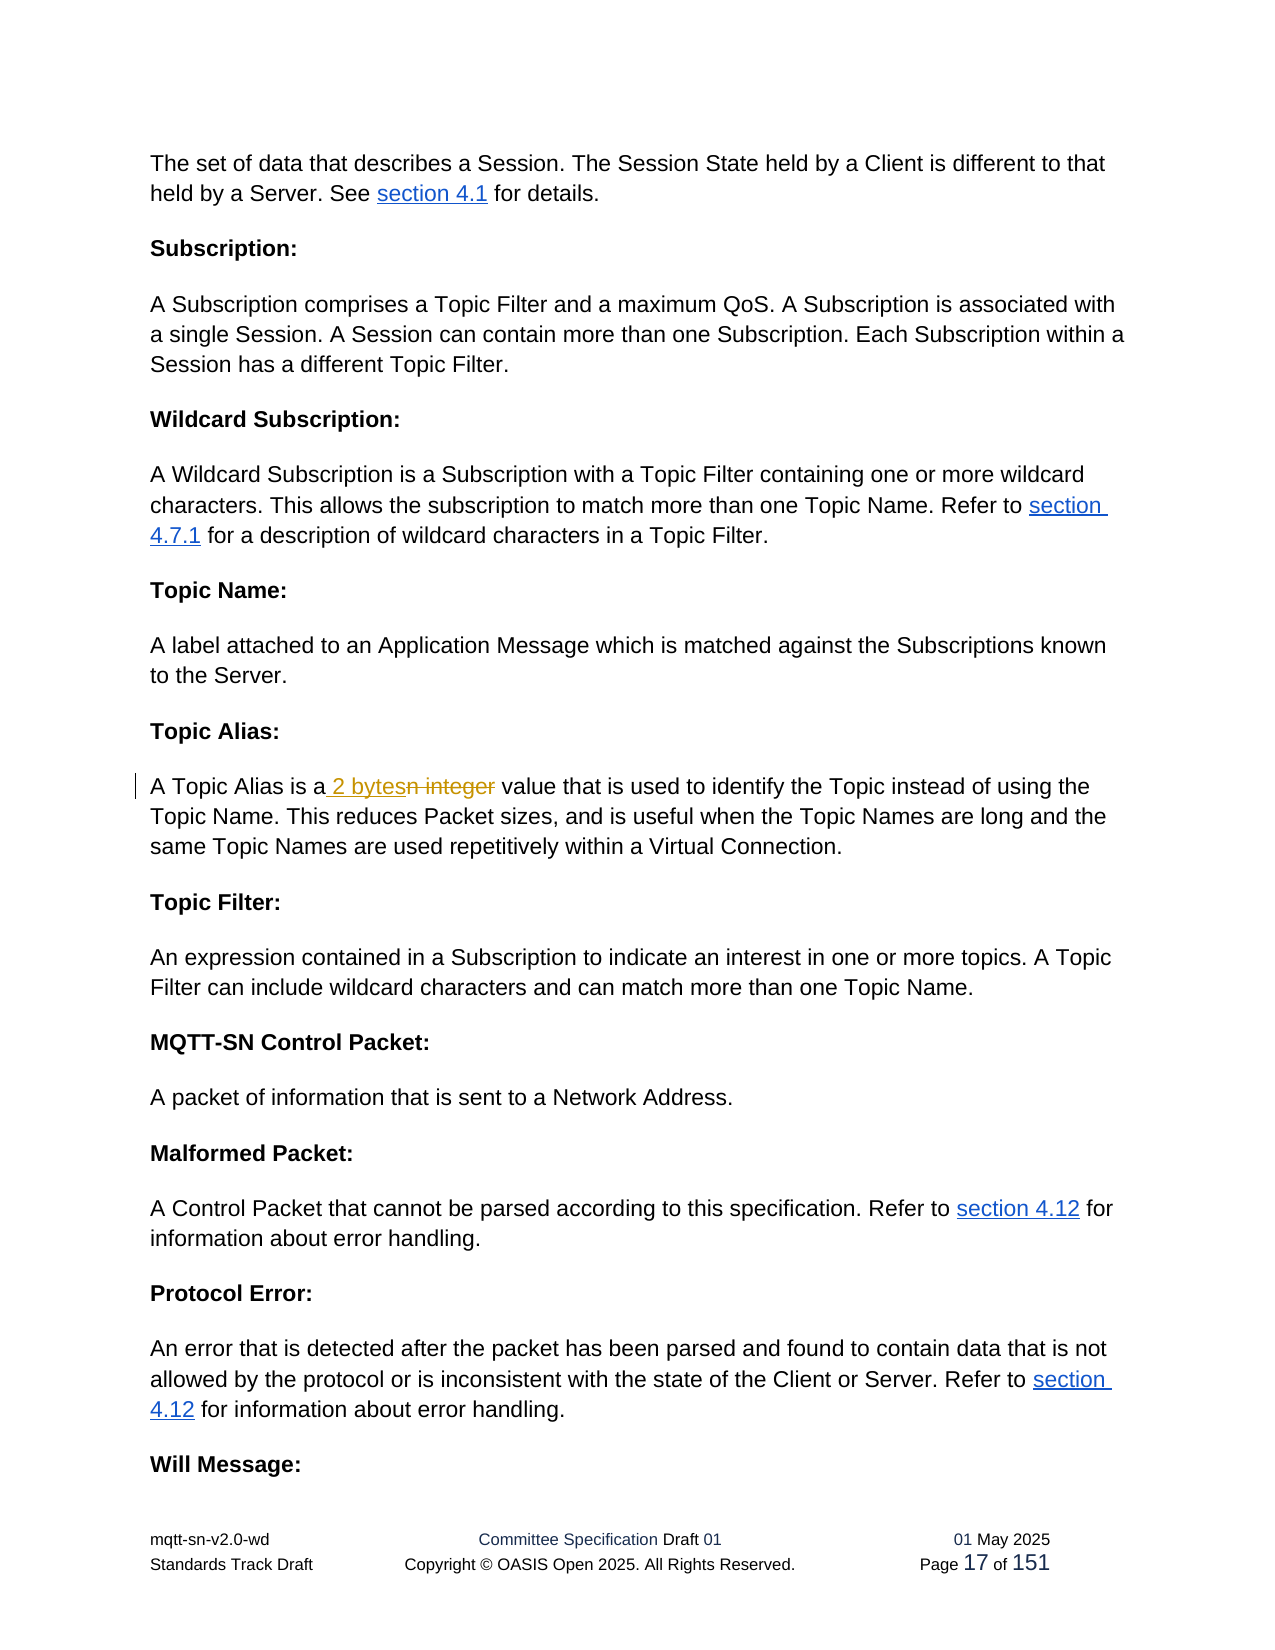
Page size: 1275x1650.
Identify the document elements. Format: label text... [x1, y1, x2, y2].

text Malformed Packet: [150, 1139, 1125, 1166]
text Topic Name: [150, 577, 1125, 603]
text A label attached to an Application Message which is matched against the Subscriptions known to the Server. [150, 632, 1125, 689]
text A Subscription comprises a Topic Filter and a maximum QoS. A Subscription is associated with a single Session. A Session can contain more than one Subscription. Each Subscription within a Session has a different Topic Filter. [150, 291, 1125, 377]
text An error that is detected after the packet has been parsed and found to contain data that is not allowed by the protocol or is inconsistent with the state of the Client or Server. Refer to section 4.12 for information about error handling. [150, 1335, 1125, 1422]
text Will Message: [150, 1451, 1125, 1477]
text An expression contained in a Subscription to indicate an interest in one or more topics. A Topic Filter can include wildcard characters and can match more than one Topic Name. [150, 944, 1125, 1000]
text Topic Alias: [150, 718, 1125, 744]
text A Control Packet that cannot be parsed according to this specification. Refer to section 4.12 for information about error handling. [150, 1195, 1125, 1251]
text Protocol Error: [150, 1280, 1125, 1307]
text MQTT-SN Control Packet: [150, 1029, 1125, 1056]
text Topic Filter: [150, 888, 1125, 915]
text A Wildcard Subscription is a Subscription with a Topic Filter containing one or more wildcard characters. This allows the subscription to match more than one Topic Name. Refer to section 4.7.1 for a description of wildcard characters in a Topic Filter. [150, 461, 1125, 548]
text A packet of information that is sent to a Network Address. [150, 1084, 1125, 1111]
text Subscription: [150, 235, 1125, 262]
text Wildcard Subscription: [150, 406, 1125, 433]
text The set of data that describes a Session. The Session State held by a Client is different to that held by a Server. See section 4.1 for details. [150, 150, 1125, 207]
text A Topic Alias is a 2 bytes value that is used to identify the Topic instead of using the Topic Name. This reduces Packet sizes, and is useful when the Topic Names are long and the same Topic Names are used repetitively within a Virtual Connection. [150, 773, 1125, 860]
